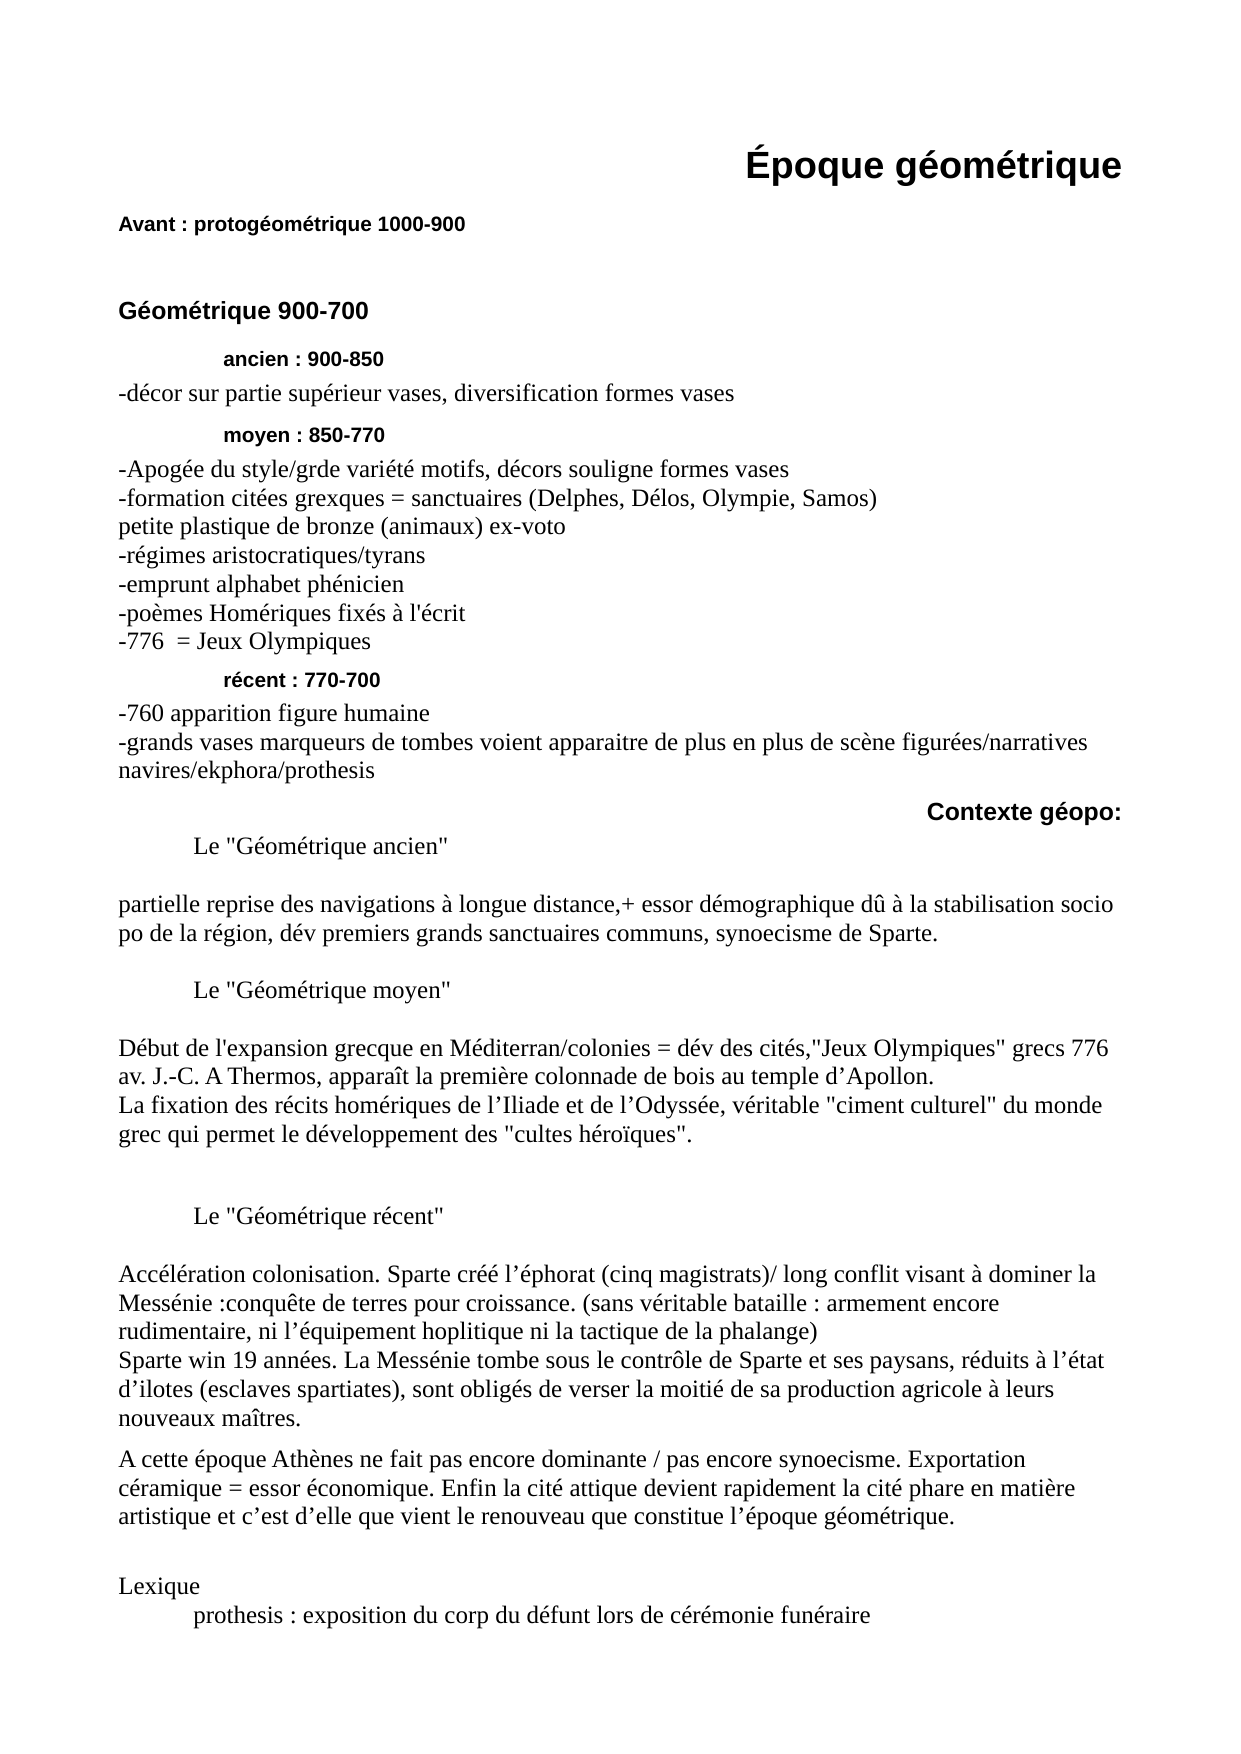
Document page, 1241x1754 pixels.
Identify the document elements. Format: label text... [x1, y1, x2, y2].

text prothesis : exposition du corp du défunt lors de cérémonie funéraire [118, 1600, 1122, 1629]
text Le "Géométrique récent" [118, 1201, 1122, 1230]
subtitle Contexte géopo: [118, 797, 1122, 825]
text partielle reprise des navigations à longue distance,+ essor démographique dû à la stabilisation socio po de la région, dév premiers grands sanctuaires communs, synoecisme de Sparte. [118, 889, 1122, 946]
subtitle ancien : 900-850 [118, 343, 1122, 372]
text Début de l'expansion grecque en Méditerran/colonies = dév des cités,"Jeux Olympiques" grecs 776 av. J.-C. A Thermos, apparaît la première colonnade de bois au temple d’Apollon. [118, 1033, 1122, 1090]
text petite plastique de bronze (animaux) ex-voto [118, 511, 1122, 540]
text Accélération colonisation. Sparte créé l’éphorat (cinq magistrats)/ long conflit visant à dominer la Messénie :conquête de terres pour croissance. (sans véritable bataille : armement encore rudimentaire, ni l’équipement hoplitique ni la tactique de la phalange) [118, 1259, 1122, 1345]
subtitle Époque géométrique [118, 143, 1122, 187]
text Le "Géométrique ancien" [118, 831, 1122, 860]
text Le "Géométrique moyen" [118, 975, 1122, 1004]
text -grands vases marqueurs de tombes voient apparaitre de plus en plus de scène figurées/narratives [118, 727, 1122, 755]
text -régimes aristocratiques/tyrans [118, 540, 1122, 569]
text Lexique [118, 1571, 1122, 1600]
text -760 apparition figure humaine [118, 698, 1122, 727]
text -emprunt alphabet phénicien [118, 569, 1122, 598]
subtitle Géométrique 900-700 [118, 296, 1122, 324]
subtitle récent : 770-700 [118, 668, 1122, 692]
text -décor sur partie supérieur vases, diversification formes vases [118, 378, 1122, 407]
subtitle Avant : protogéométrique 1000-900 [118, 212, 1122, 236]
text -776 = Jeux Olympiques [118, 626, 1122, 655]
text navires/ekphora/prothesis [118, 755, 1122, 784]
text -poèmes Homériques fixés à l'écrit [118, 598, 1122, 626]
text -Apogée du style/grde variété motifs, décors souligne formes vases [118, 454, 1122, 483]
text Sparte win 19 années. La Messénie tombe sous le contrôle de Sparte et ses paysans, réduits à l’état d’ilotes (esclaves spartiates), sont obligés de verser la moitié de sa production agricole à leurs nouveaux maîtres. [118, 1345, 1122, 1431]
text A cette époque Athènes ne fait pas encore dominante / pas encore synoecisme. Exportation céramique = essor économique. Enfin la cité attique devient rapidement la cité phare en matière artistique et c’est d’elle que vient le renouveau que constitue l’époque géométrique. [118, 1444, 1122, 1530]
text La fixation des récits homériques de l’Iliade et de l’Odyssée, véritable "ciment culturel" du monde grec qui permet le développement des "cultes héroïques". [118, 1090, 1122, 1148]
subtitle moyen : 850-770 [118, 419, 1122, 448]
text -formation citées grexques = sanctuaires (Delphes, Délos, Olympie, Samos) [118, 483, 1122, 511]
